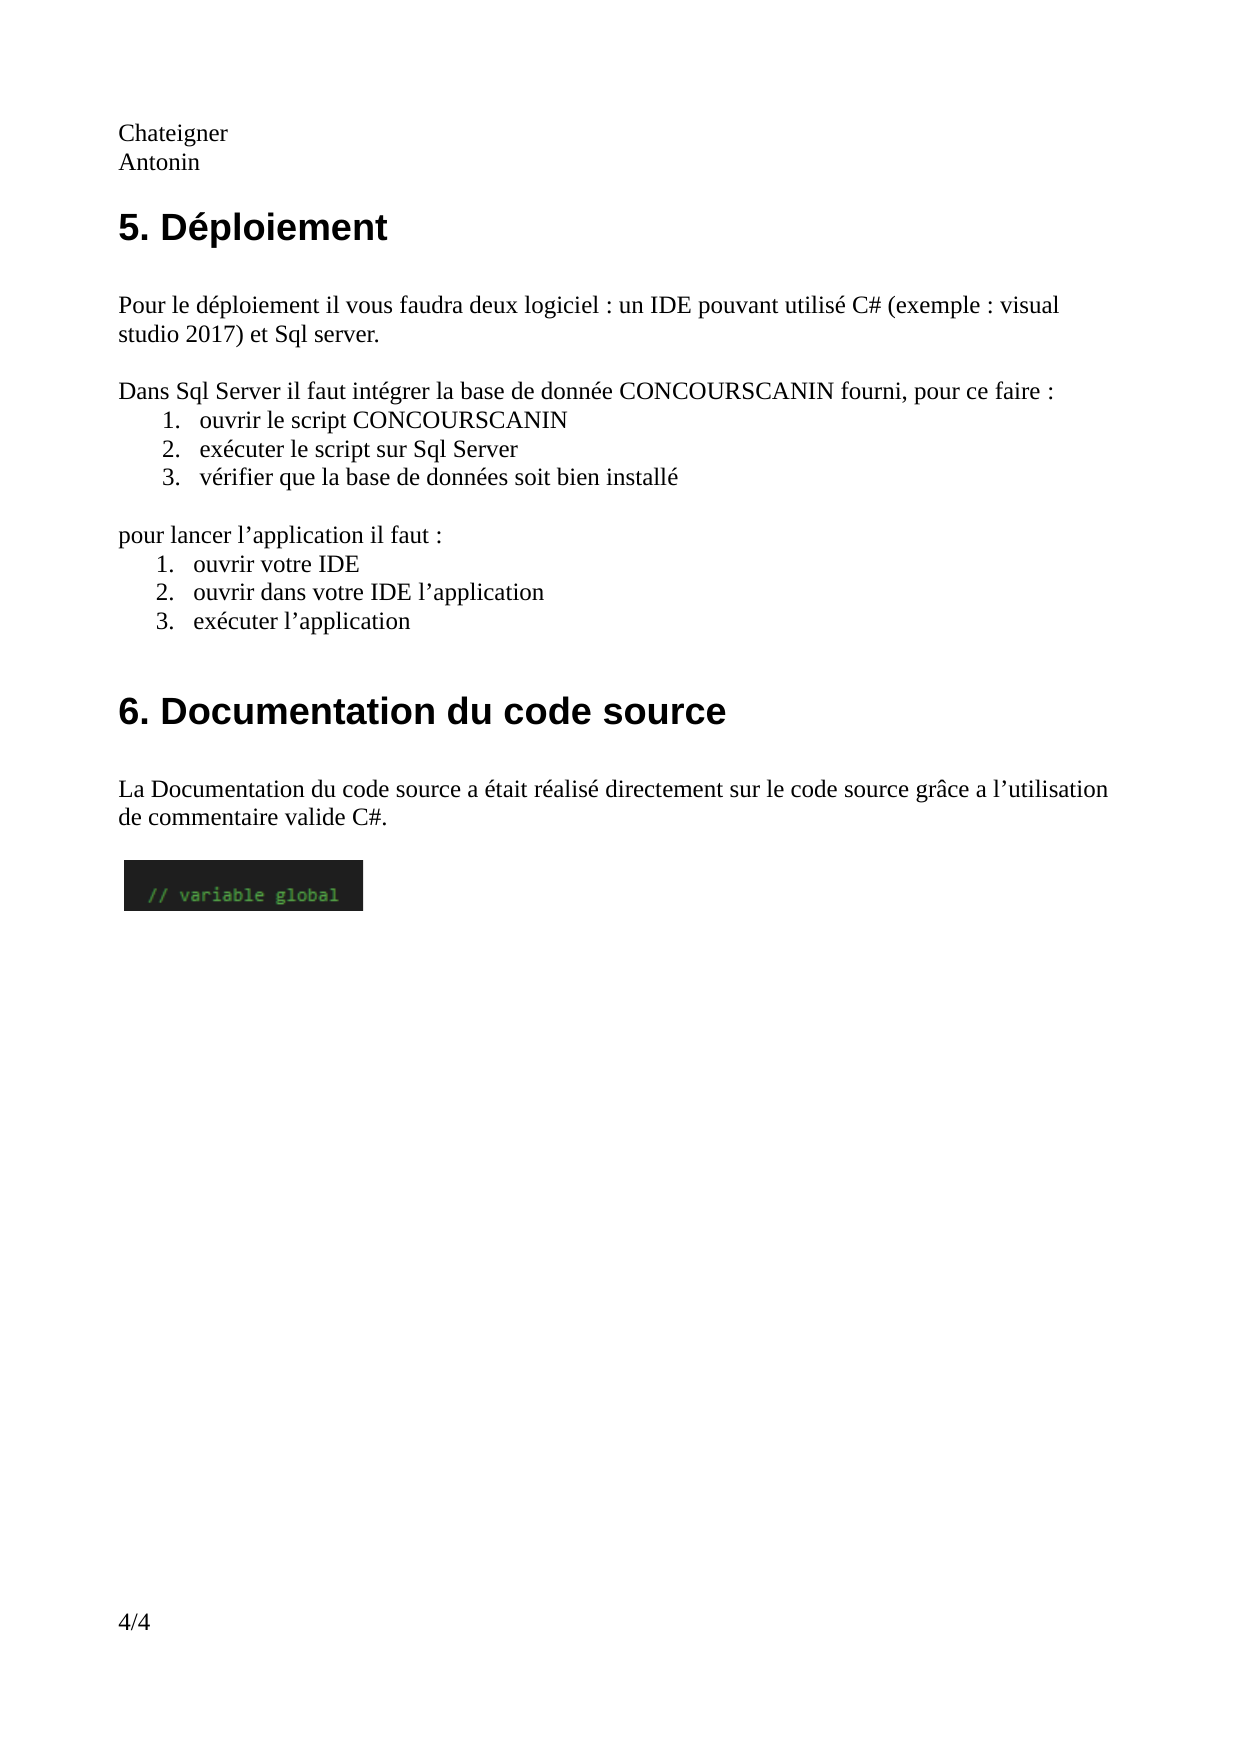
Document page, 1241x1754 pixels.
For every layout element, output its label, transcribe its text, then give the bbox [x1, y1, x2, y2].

list vérifier que la base de données soit bien installé [162, 462, 1122, 491]
list exécuter l’application [156, 606, 1122, 635]
text Dans Sql Server il faut intégrer la base de donnée CONCOURSCANIN fourni, pour ce faire : [118, 376, 1122, 405]
text pour lancer l’application il faut : [118, 520, 1122, 549]
subtitle 5. Déploiement [118, 205, 1122, 249]
subtitle 6. Documentation du code source [118, 689, 1122, 732]
text La Documentation du code source a était réalisé directement sur le code source grâce a l’utilisation de commentaire valide C#. [118, 774, 1122, 831]
list ouvrir le script CONCOURSCANIN [162, 405, 1122, 434]
picture [124, 860, 364, 911]
list exécuter le script sur Sql Server [162, 434, 1122, 462]
list ouvrir dans votre IDE l’application [156, 577, 1122, 606]
text Pour le déploiement il vous faudra deux logiciel : un IDE pouvant utilisé C# (exemple : visual studio 2017) et Sql server. [118, 290, 1122, 347]
list ouvrir votre IDE [156, 549, 1122, 577]
